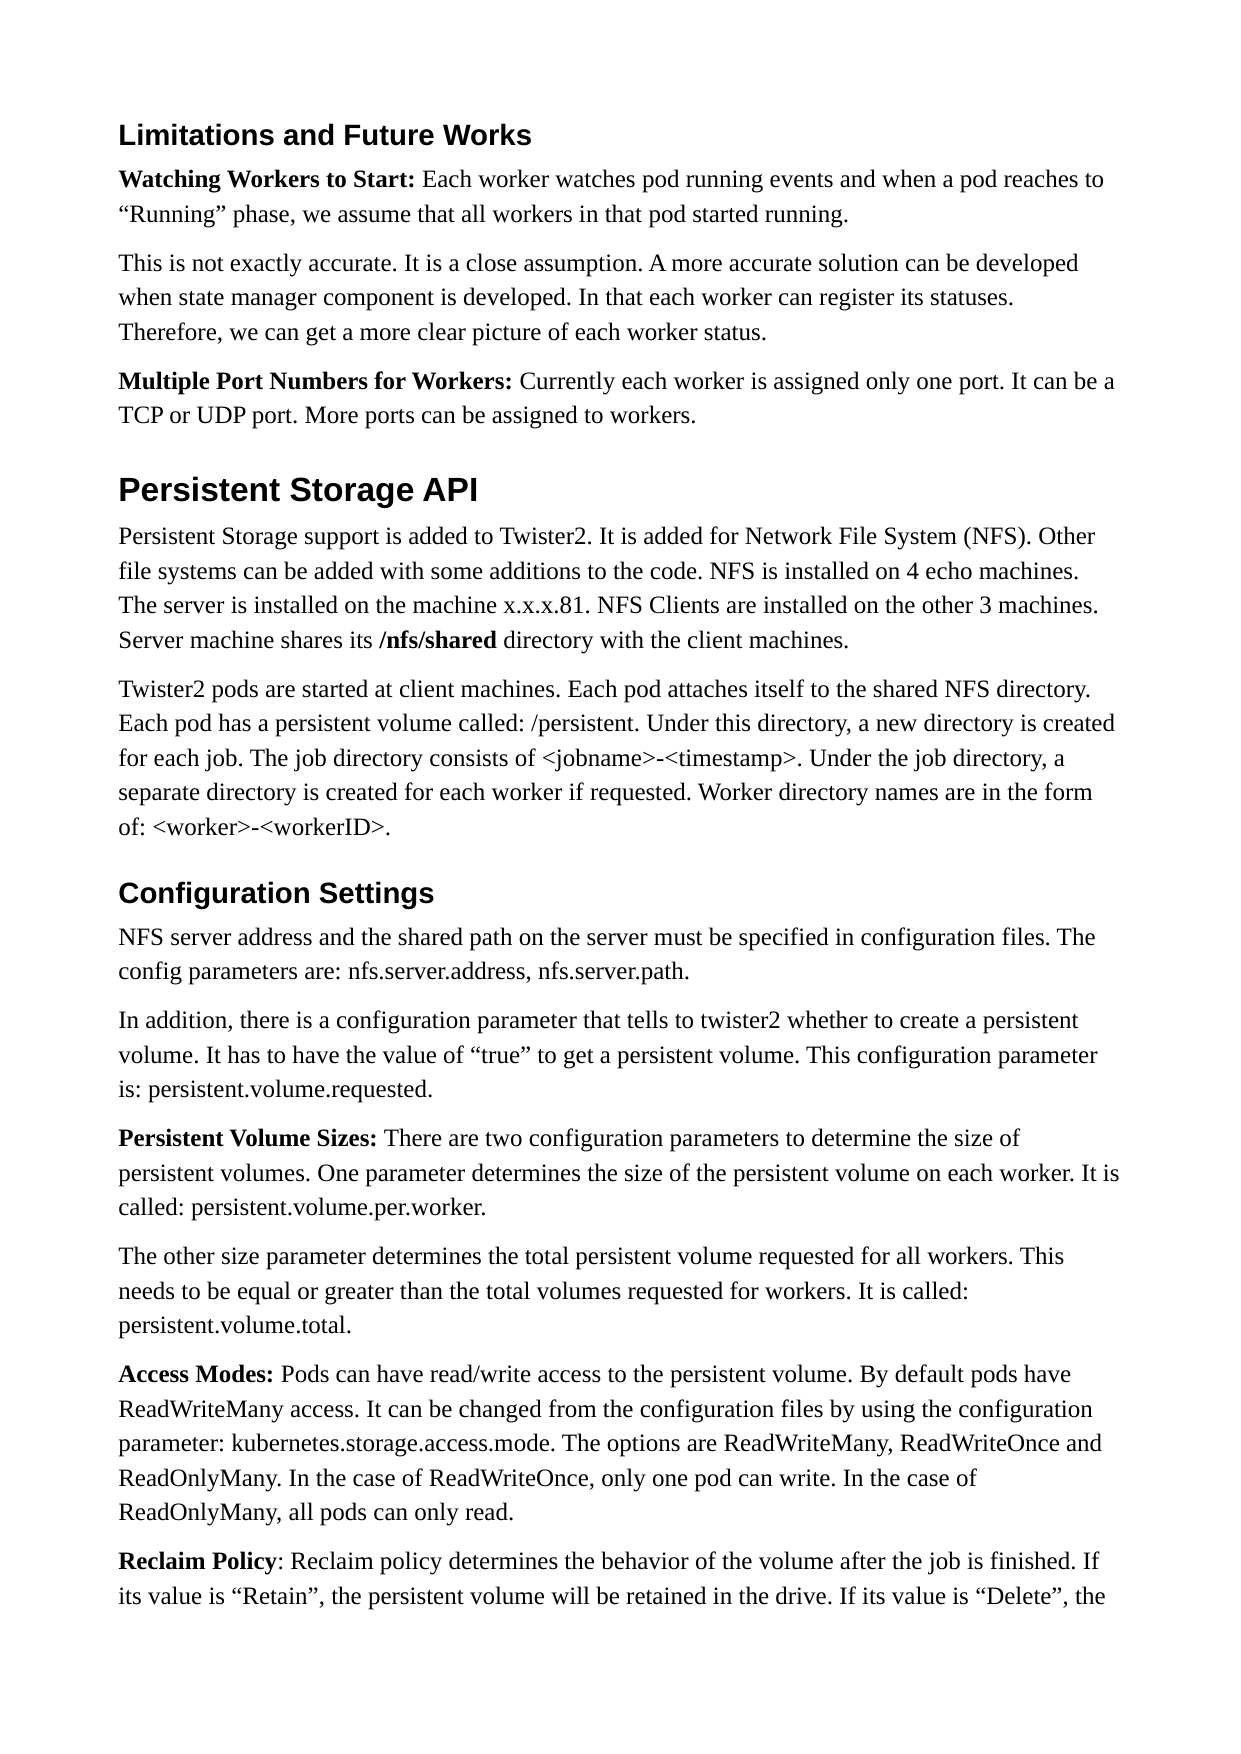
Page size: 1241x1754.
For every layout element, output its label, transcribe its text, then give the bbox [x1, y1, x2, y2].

text This is not exactly accurate. It is a close assumption. A more accurate solution can be developed when state manager component is developed. In that each worker can register its statuses. Therefore, we can get a more clear picture of each worker status. [118, 248, 1122, 346]
subtitle Persistent Storage API [118, 470, 1122, 509]
text Multiple Port Numbers for Workers: Currently each worker is assigned only one port. It can be a TCP or UDP port. More ports can be assigned to workers. [118, 366, 1122, 429]
text The other size parameter determines the total persistent volume requested for all workers. This needs to be equal or greater than the total volumes requested for workers. It is called: persistent.volume.total. [118, 1241, 1122, 1339]
subtitle Configuration Settings [118, 876, 1122, 909]
text Twister2 pods are started at client machines. Each pod attaches itself to the shared NFS directory. Each pod has a persistent volume called: /persistent. Under this directory, a new directory is created for each job. The job directory consists of <jobname>-<timestamp>. Under the job directory, a separate directory is created for each worker if requested. Worker directory names are in the form of: <worker>-<workerID>. [118, 674, 1122, 841]
text Persistent Volume Sizes: There are two configuration parameters to determine the size of persistent volumes. One parameter determines the size of the persistent volume on each worker. It is called: persistent.volume.per.worker. [118, 1123, 1122, 1221]
text In addition, there is a configuration parameter that tells to twister2 whether to create a persistent volume. It has to have the value of “true” to get a persistent volume. This configuration parameter is: persistent.volume.requested. [118, 1005, 1122, 1103]
text NFS server address and the shared path on the server must be specified in configuration files. The config parameters are: nfs.server.address, nfs.server.path. [118, 922, 1122, 985]
text Access Modes: Pods can have read/write access to the persistent volume. By default pods have ReadWriteMany access. It can be changed from the configuration files by using the configuration parameter: kubernetes.storage.access.mode. The options are ReadWriteMany, ReadWriteOnce and ReadOnlyMany. In the case of ReadWriteOnce, only one pod can write. In the case of ReadOnlyMany, all pods can only read. [118, 1359, 1122, 1526]
text Reclaim Policy: Reclaim policy determines the behavior of the volume after the job is finished. If its value is “Retain”, the persistent volume will be retained in the drive. If its value is “Delete”, the [118, 1546, 1122, 1609]
subtitle Limitations and Future Works [118, 118, 1122, 152]
text Persistent Storage support is added to Twister2. It is added for Network File System (NFS). Other file systems can be added with some additions to the code. NFS is installed on 4 echo machines. The server is installed on the machine x.x.x.81. NFS Clients are installed on the other 3 machines. Server machine shares its /nfs/shared directory with the client machines. [118, 521, 1122, 654]
text Watching Workers to Start: Each worker watches pod running events and when a pod reaches to “Running” phase, we assume that all workers in that pod started running. [118, 164, 1122, 228]
